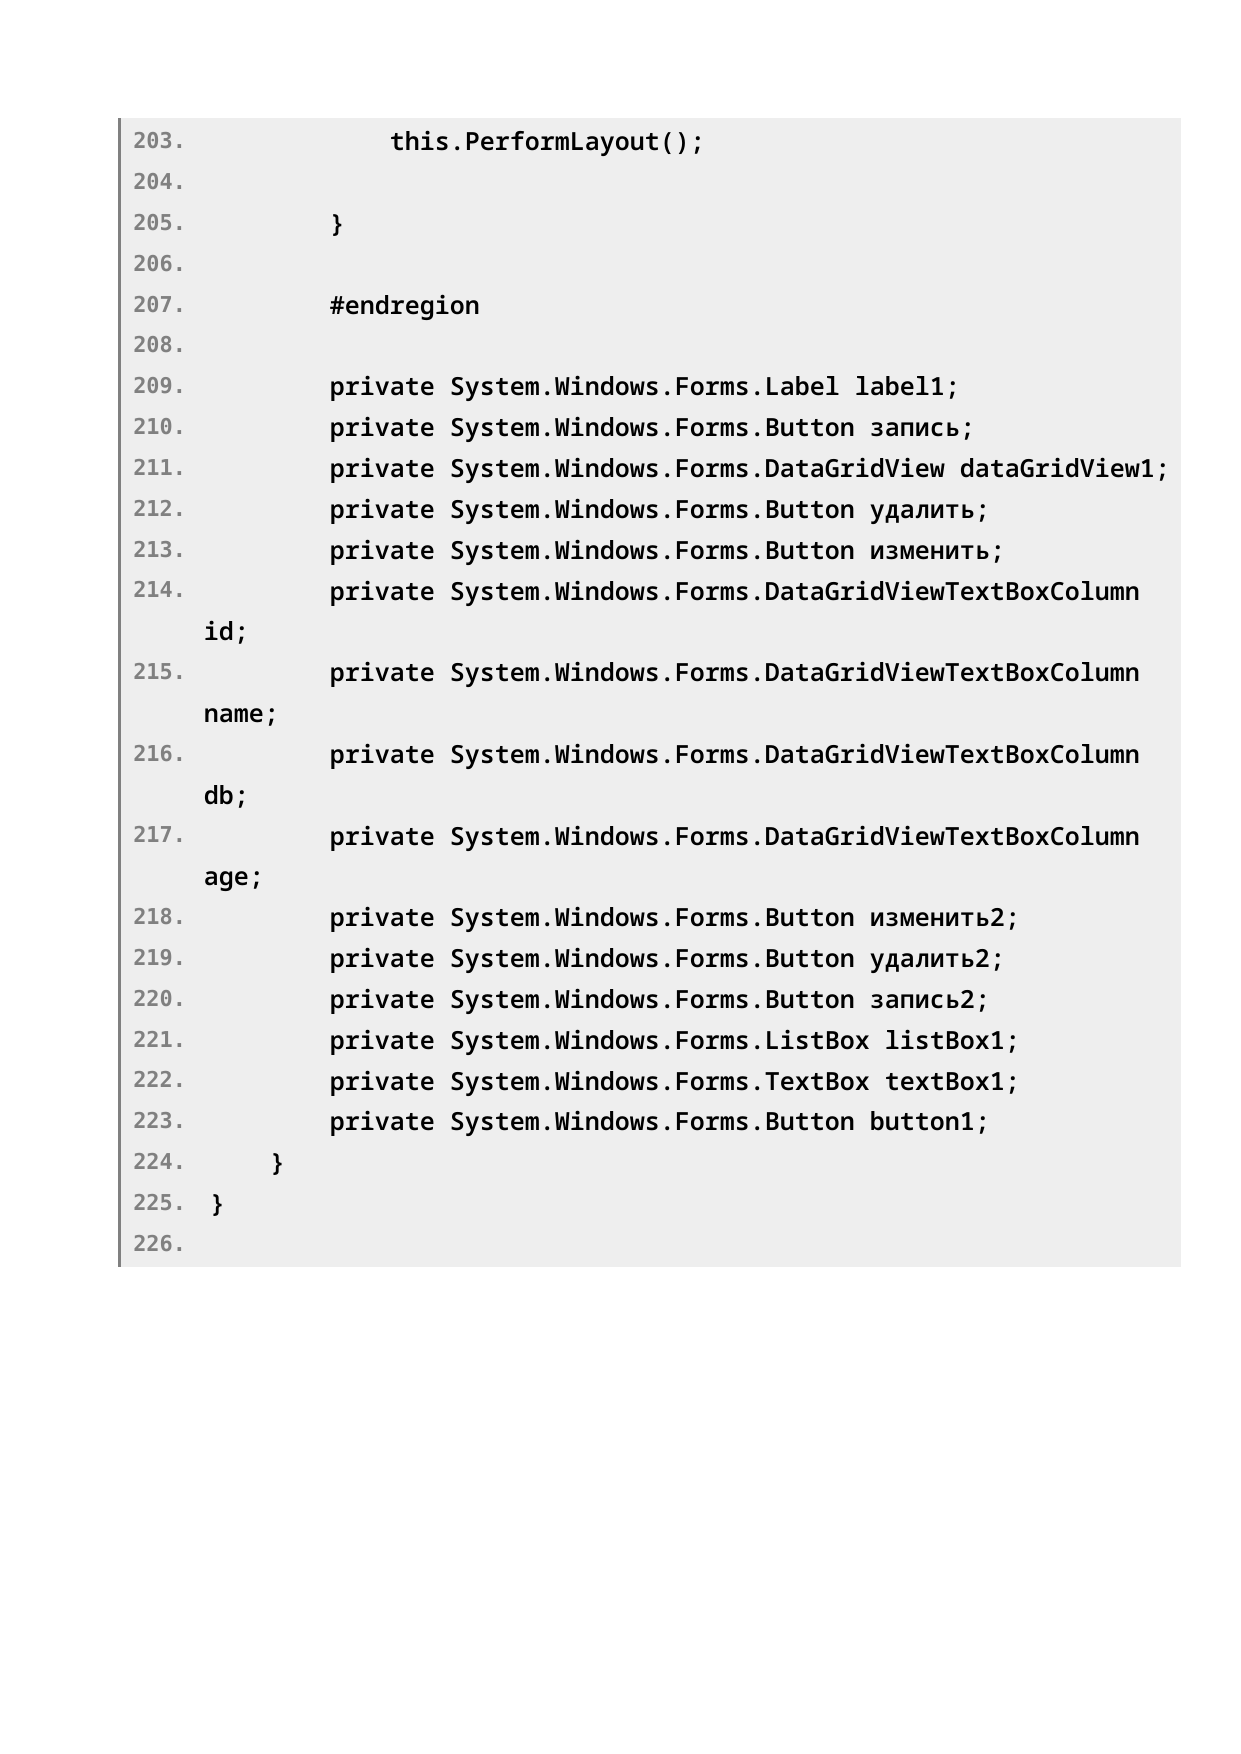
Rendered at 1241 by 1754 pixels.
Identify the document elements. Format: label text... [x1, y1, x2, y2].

list private System.Windows.Forms.Button button1; [121, 1098, 1181, 1138]
list } [121, 1139, 1181, 1179]
list private System.Windows.Forms.Button запись2; [121, 976, 1181, 1016]
list private System.Windows.Forms.Button изменить2; [121, 894, 1181, 934]
list private System.Windows.Forms.DataGridView dataGridView1; [121, 445, 1181, 485]
list #endregion [121, 281, 1181, 321]
list } [121, 1180, 1181, 1220]
list } [121, 200, 1181, 240]
list private System.Windows.Forms.DataGridViewTextBoxColumn age; [121, 812, 1181, 893]
list private System.Windows.Forms.ListBox listBox1; [121, 1016, 1181, 1056]
list private System.Windows.Forms.Label label1; [121, 363, 1181, 403]
list private System.Windows.Forms.Button удалить2; [121, 935, 1181, 975]
list private System.Windows.Forms.DataGridViewTextBoxColumn name; [121, 649, 1181, 730]
list this.PerformLayout(); [121, 118, 1181, 158]
list private System.Windows.Forms.TextBox textBox1; [121, 1057, 1181, 1097]
list private System.Windows.Forms.DataGridViewTextBoxColumn id; [121, 567, 1181, 648]
list private System.Windows.Forms.Button изменить; [121, 526, 1181, 566]
list private System.Windows.Forms.Button запись; [121, 404, 1181, 444]
list private System.Windows.Forms.Button удалить; [121, 486, 1181, 526]
list private System.Windows.Forms.DataGridViewTextBoxColumn db; [121, 731, 1181, 811]
